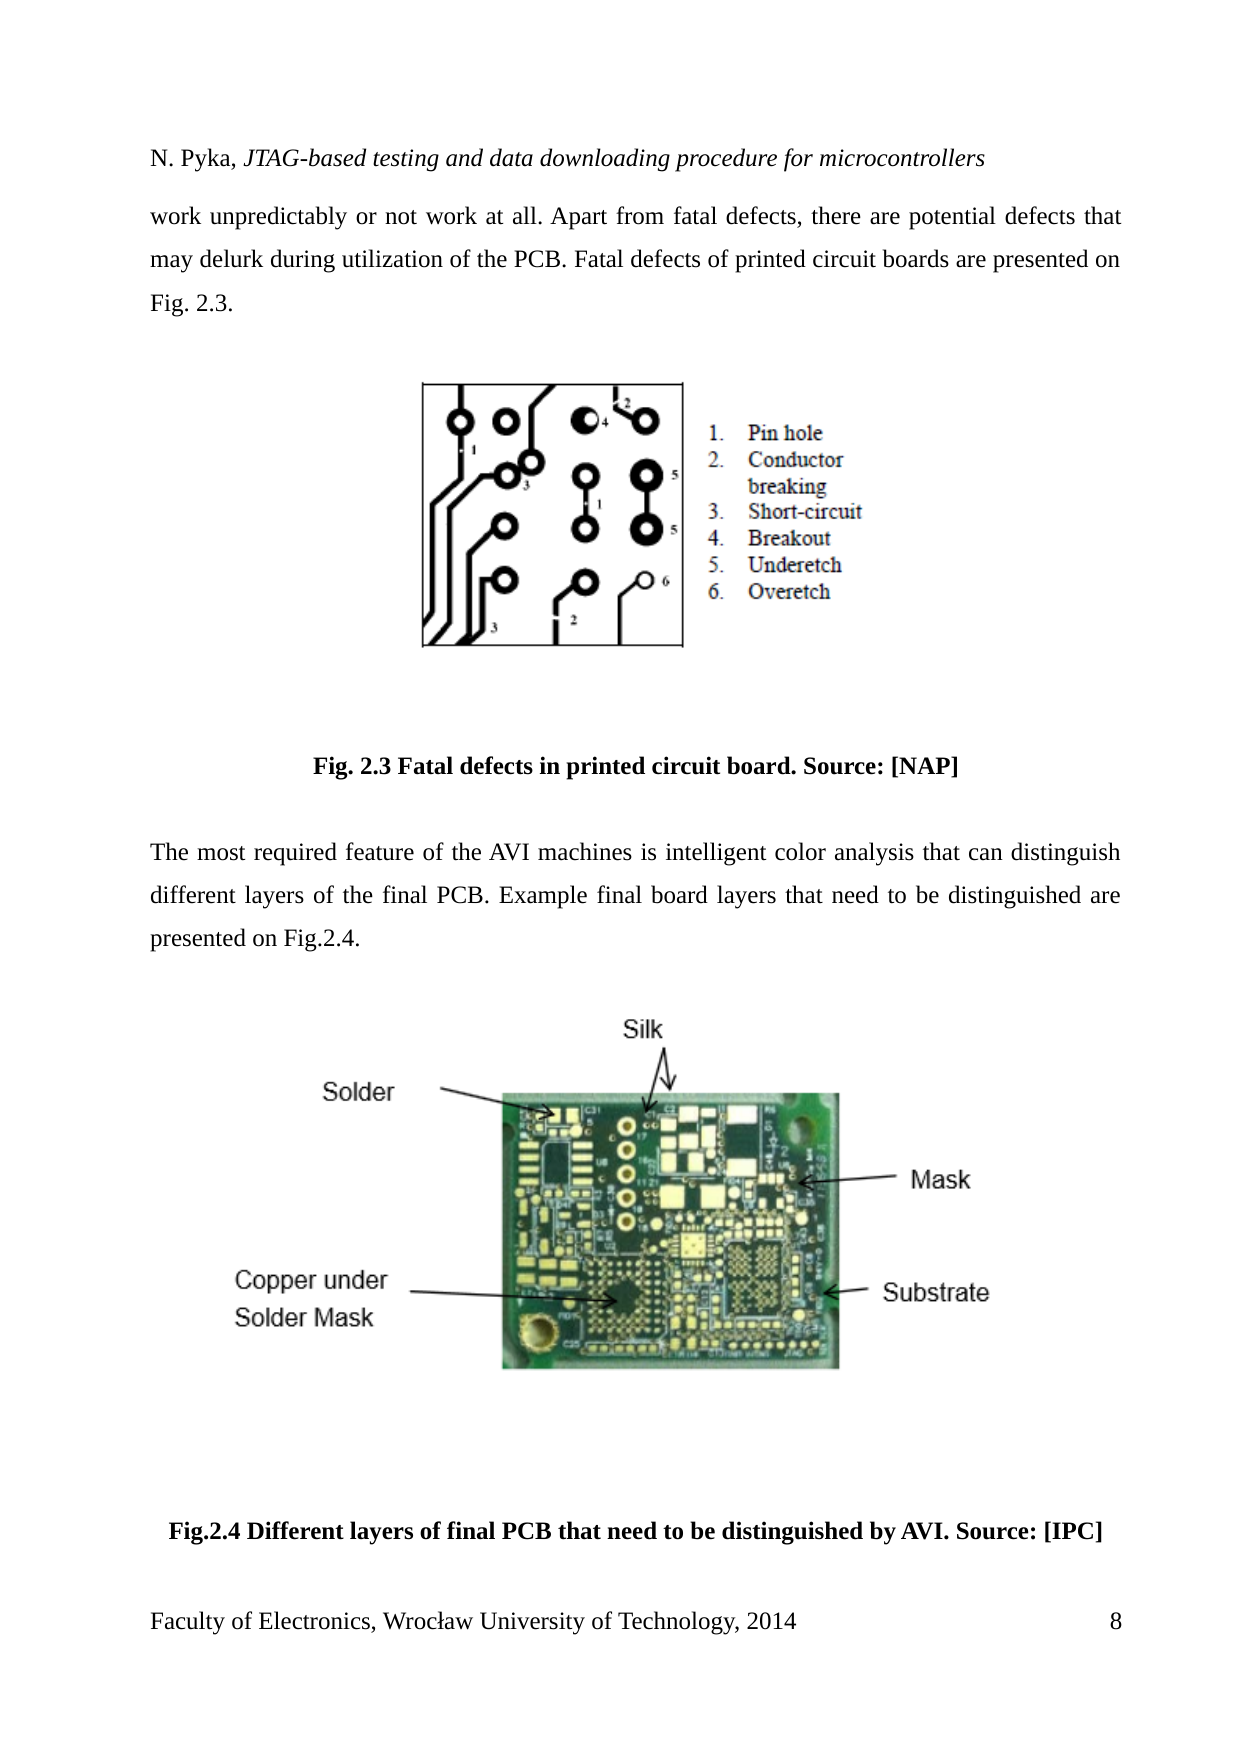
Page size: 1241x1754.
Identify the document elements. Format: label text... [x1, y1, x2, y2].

picture [405, 373, 867, 651]
text work unpredictably or not work at all. Apart from fatal defects, there are potential defects that may delurk during utilization of the PCB. Fatal defects of printed circuit boards are presented on Fig. 2.3. [150, 201, 1122, 316]
text Fig.2.4 Different layers of final PCB that need to be distinguished by AVI. Source: [IPC] [150, 1516, 1122, 1544]
picture [182, 982, 1090, 1416]
text The most required feature of the AVI machines is intelligent color analysis that can distinguish different layers of the final PCB. Example final board layers that need to be distinguished are presented on Fig.2.4. [150, 837, 1122, 952]
text Fig. 2.3 Fatal defects in printed circuit board. Source: [NAP] [150, 751, 1122, 780]
